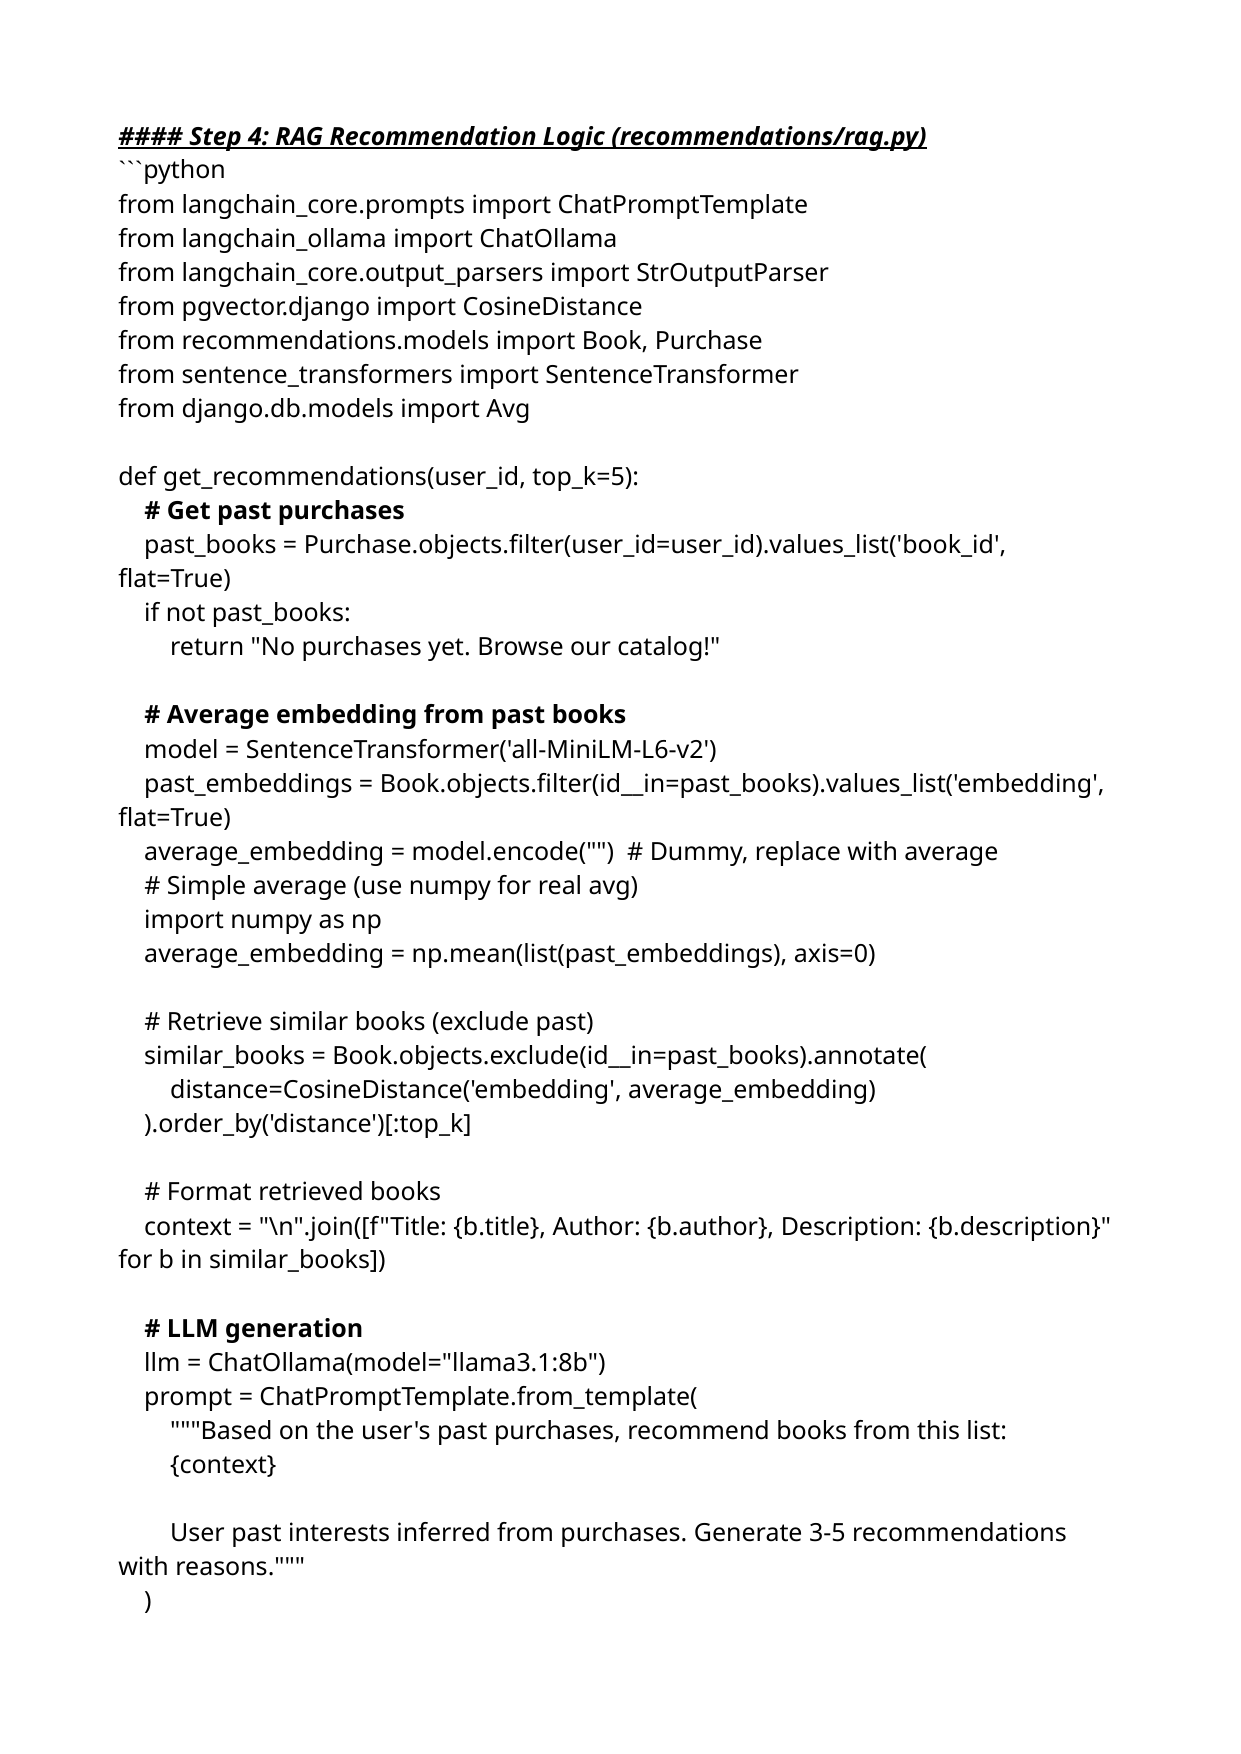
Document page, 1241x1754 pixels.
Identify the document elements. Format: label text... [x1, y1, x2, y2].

text average_embedding = np.mean(list(past_embeddings), axis=0) [118, 936, 1122, 970]
text context = "\n".join([f"Title: {b.title}, Author: {b.author}, Description: {b.description}" for b in similar_books]) [118, 1208, 1122, 1276]
text similar_books = Book.objects.exclude(id__in=past_books).annotate( [118, 1038, 1122, 1072]
text #### Step 4: RAG Recommendation Logic (recommendations/rag.py) [118, 118, 1122, 152]
text from sentence_transformers import SentenceTransformer [118, 357, 1122, 391]
text # Simple average (use numpy for real avg) [118, 867, 1122, 902]
text """Based on the user's past purchases, recommend books from this list: [118, 1412, 1122, 1447]
text def get_recommendations(user_id, top_k=5): [118, 459, 1122, 493]
text past_embeddings = Book.objects.filter(id__in=past_books).values_list('embedding', flat=True) [118, 765, 1122, 833]
text # Average embedding from past books [118, 697, 1122, 731]
text from langchain_ollama import ChatOllama [118, 220, 1122, 254]
text # Retrieve similar books (exclude past) [118, 1004, 1122, 1038]
text llm = ChatOllama(model="llama3.1:8b") [118, 1344, 1122, 1378]
text from django.db.models import Avg [118, 391, 1122, 425]
text from langchain_core.output_parsers import StrOutputParser [118, 254, 1122, 288]
text User past interests inferred from purchases. Generate 3-5 recommendations with reasons.""" [118, 1515, 1122, 1583]
text return "No purchases yet. Browse our catalog!" [118, 629, 1122, 663]
text # LLM generation [118, 1310, 1122, 1344]
text prompt = ChatPromptTemplate.from_template( [118, 1378, 1122, 1412]
text model = SentenceTransformer('all-MiniLM-L6-v2') [118, 731, 1122, 765]
text ) [118, 1583, 1122, 1617]
text ).order_by('distance')[:top_k] [118, 1106, 1122, 1140]
text from pgvector.django import CosineDistance [118, 288, 1122, 322]
text if not past_books: [118, 595, 1122, 629]
text import numpy as np [118, 902, 1122, 936]
text {context} [118, 1447, 1122, 1481]
text past_books = Purchase.objects.filter(user_id=user_id).values_list('book_id', flat=True) [118, 527, 1122, 595]
text # Format retrieved books [118, 1174, 1122, 1208]
text distance=CosineDistance('embedding', average_embedding) [118, 1072, 1122, 1106]
text from recommendations.models import Book, Purchase [118, 322, 1122, 357]
text average_embedding = model.encode("") # Dummy, replace with average [118, 833, 1122, 867]
text # Get past purchases [118, 493, 1122, 527]
text from langchain_core.prompts import ChatPromptTemplate [118, 186, 1122, 220]
text ```python [118, 152, 1122, 186]
